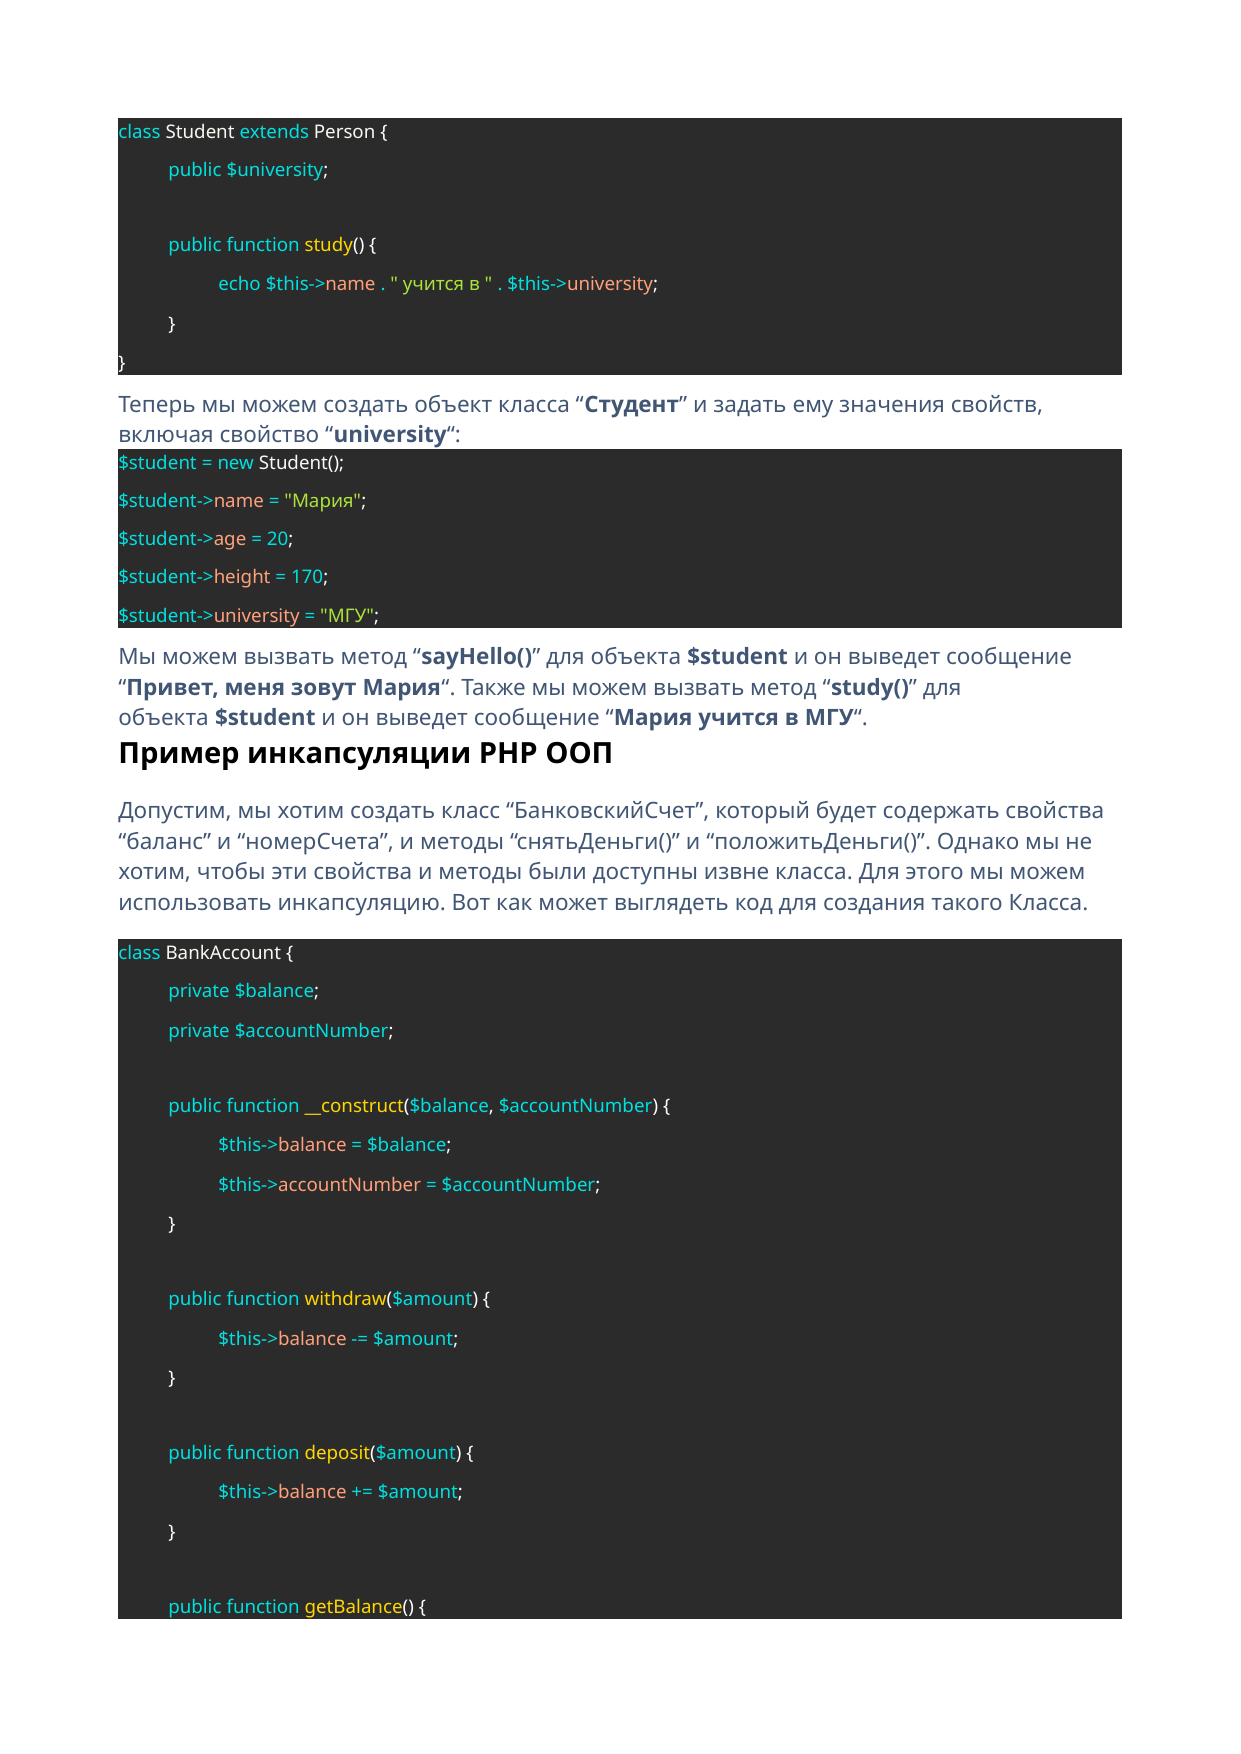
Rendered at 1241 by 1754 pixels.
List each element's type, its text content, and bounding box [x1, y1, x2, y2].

text Мы можем вызвать метод “sayHello()” для объекта $student и он выведет сообщение “Привет, меня зовут Мария“. Также мы можем вызвать метод “study()” для объекта $student и он выведет сообщение “Мария учится в МГУ“. [118, 640, 1122, 732]
text Теперь мы можем создать объект класса “Студент” и задать ему значения свойств, включая свойство “university“: [118, 388, 1122, 449]
text $student->university = "МГУ"; [118, 602, 1122, 628]
text public $university; [118, 156, 1122, 183]
text private $balance; [118, 978, 1122, 1004]
text echo $this->name . " учится в " . $this->university; [118, 271, 1122, 297]
text public function deposit($amount) { [118, 1439, 1122, 1466]
text $this->accountNumber = $accountNumber; [118, 1171, 1122, 1197]
text public function getBalance() { [118, 1593, 1122, 1619]
text public function withdraw($amount) { [118, 1285, 1122, 1312]
text $this->balance = $balance; [118, 1131, 1122, 1158]
text } [118, 350, 1122, 375]
text $student->age = 20; [118, 526, 1122, 551]
text $student->name = "Мария"; [118, 487, 1122, 513]
text Допустим, мы хотим создать класс “БанковскийСчет”, который будет содержать свойства “баланс” и “номерСчета”, и методы “снятьДеньги()” и “положитьДеньги()”. Однако мы не хотим, чтобы эти свойства и методы были доступны извне класса. Для этого мы можем использовать инкапсуляцию. Вот как может выглядеть код для создания такого Класса. [118, 794, 1122, 917]
text $this->balance += $amount; [118, 1479, 1122, 1505]
text $this->balance -= $amount; [118, 1325, 1122, 1351]
text } [118, 1210, 1122, 1237]
text } [118, 1518, 1122, 1544]
text class Student extends Person { [118, 118, 1122, 144]
text public function __construct($balance, $accountNumber) { [118, 1092, 1122, 1118]
text } [118, 310, 1122, 337]
text } [118, 1364, 1122, 1391]
subtitle Пример инкапсуляции PHP ООП [118, 732, 1122, 772]
text $student = new Student(); [118, 449, 1122, 475]
text class BankAccount { [118, 939, 1122, 965]
text public function study() { [118, 231, 1122, 258]
text $student->height = 170; [118, 564, 1122, 589]
text private $accountNumber; [118, 1017, 1122, 1043]
